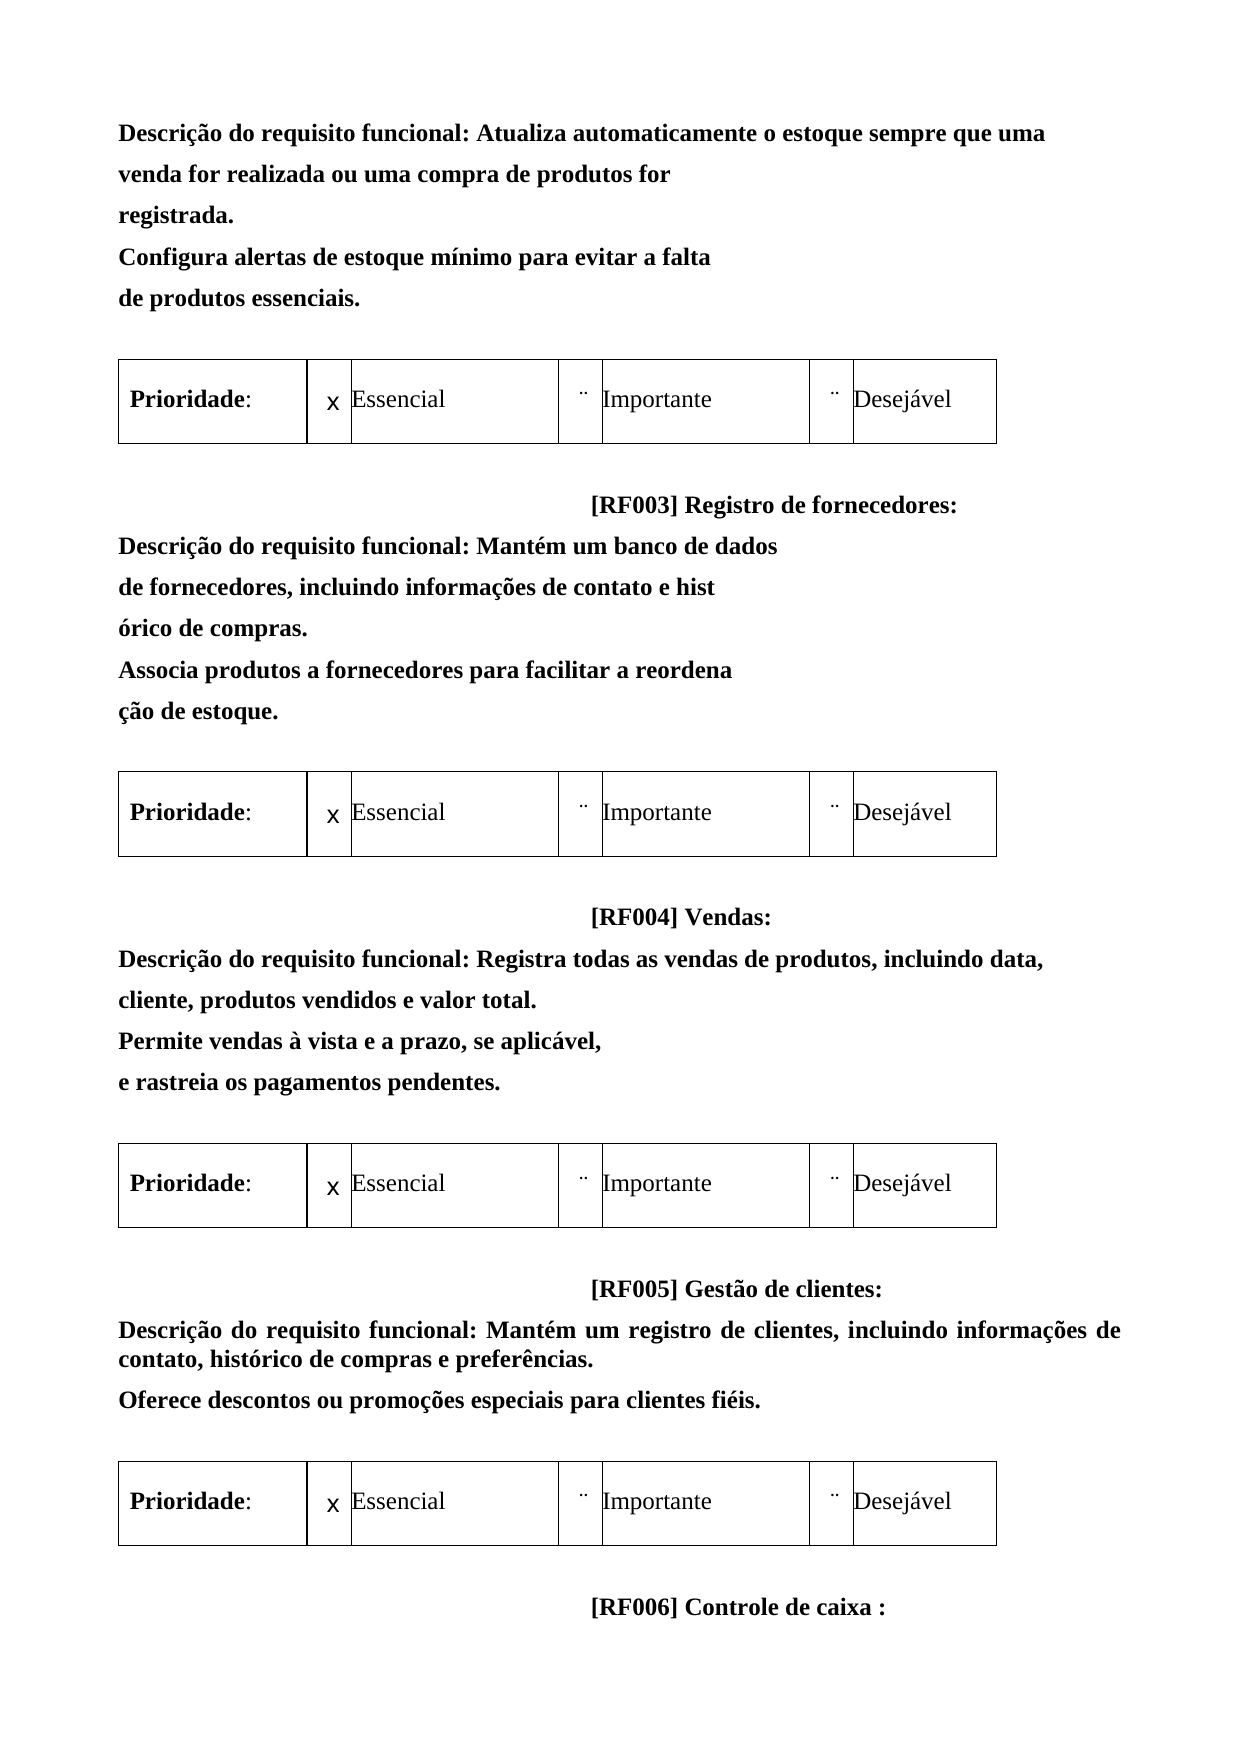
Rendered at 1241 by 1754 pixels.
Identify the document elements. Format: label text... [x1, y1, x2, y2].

text ção de estoque. [118, 696, 1122, 725]
table_header x [308, 1144, 351, 1227]
table_header ¨ [559, 360, 602, 443]
table_header x [308, 772, 351, 856]
text venda for realizada ou uma compra de produtos for [118, 159, 1122, 188]
table_header Desejável [854, 1462, 996, 1545]
table_header Prioridade: [119, 1144, 306, 1227]
table_header Prioridade: [119, 772, 306, 856]
text Descrição do requisito funcional: Registra todas as vendas de produtos, incluindo data, [118, 944, 1122, 972]
text Permite vendas à vista e a prazo, se aplicável, [118, 1026, 1122, 1055]
table_header ¨ [559, 1462, 602, 1545]
table_header Essencial [352, 360, 558, 443]
text de produtos essenciais. [118, 283, 1122, 312]
table_header x [308, 1462, 351, 1545]
table_header Prioridade: [119, 360, 306, 443]
text de fornecedores, incluindo informações de contato e hist [118, 572, 1122, 601]
text Descrição do requisito funcional: Atualiza automaticamente o estoque sempre que uma [118, 118, 1122, 147]
table_header Essencial [352, 772, 558, 856]
table_header Importante [603, 1462, 809, 1545]
table_header ¨ [810, 1462, 853, 1545]
text registrada. [118, 201, 1122, 229]
text [RF005] Gestão de clientes: [118, 1274, 1122, 1303]
text Configura alertas de estoque mínimo para evitar a falta [118, 242, 1122, 271]
table_header ¨ [559, 772, 602, 856]
table_header Importante [603, 360, 809, 443]
table_header Essencial [352, 1462, 558, 1545]
table_header Importante [603, 1144, 809, 1227]
text cliente, produtos vendidos e valor total. [118, 985, 1122, 1014]
table_header Essencial [352, 1144, 558, 1227]
text Descrição do requisito funcional: Mantém um registro de clientes, incluindo informações de contato, histórico de compras e preferências. [118, 1315, 1122, 1373]
text e rastreia os pagamentos pendentes. [118, 1067, 1122, 1096]
text [RF006] Controle de caixa : [118, 1592, 1122, 1621]
text órico de compras. [118, 613, 1122, 642]
table_header Importante [603, 772, 809, 856]
table_header Desejável [854, 360, 996, 443]
text Associa produtos a fornecedores para facilitar a reordena [118, 655, 1122, 683]
table_header ¨ [559, 1144, 602, 1227]
text Oferece descontos ou promoções especiais para clientes fiéis. [118, 1385, 1122, 1414]
text [RF003] Registro de fornecedores: [118, 490, 1122, 518]
table_header Prioridade: [119, 1462, 306, 1545]
table_header ¨ [810, 772, 853, 856]
table_header Desejável [854, 772, 996, 856]
table_header ¨ [810, 360, 853, 443]
table_header Desejável [854, 1144, 996, 1227]
table_header ¨ [810, 1144, 853, 1227]
table_header x [308, 360, 351, 443]
text [RF004] Vendas: [118, 902, 1122, 931]
text Descrição do requisito funcional: Mantém um banco de dados [118, 531, 1122, 560]
